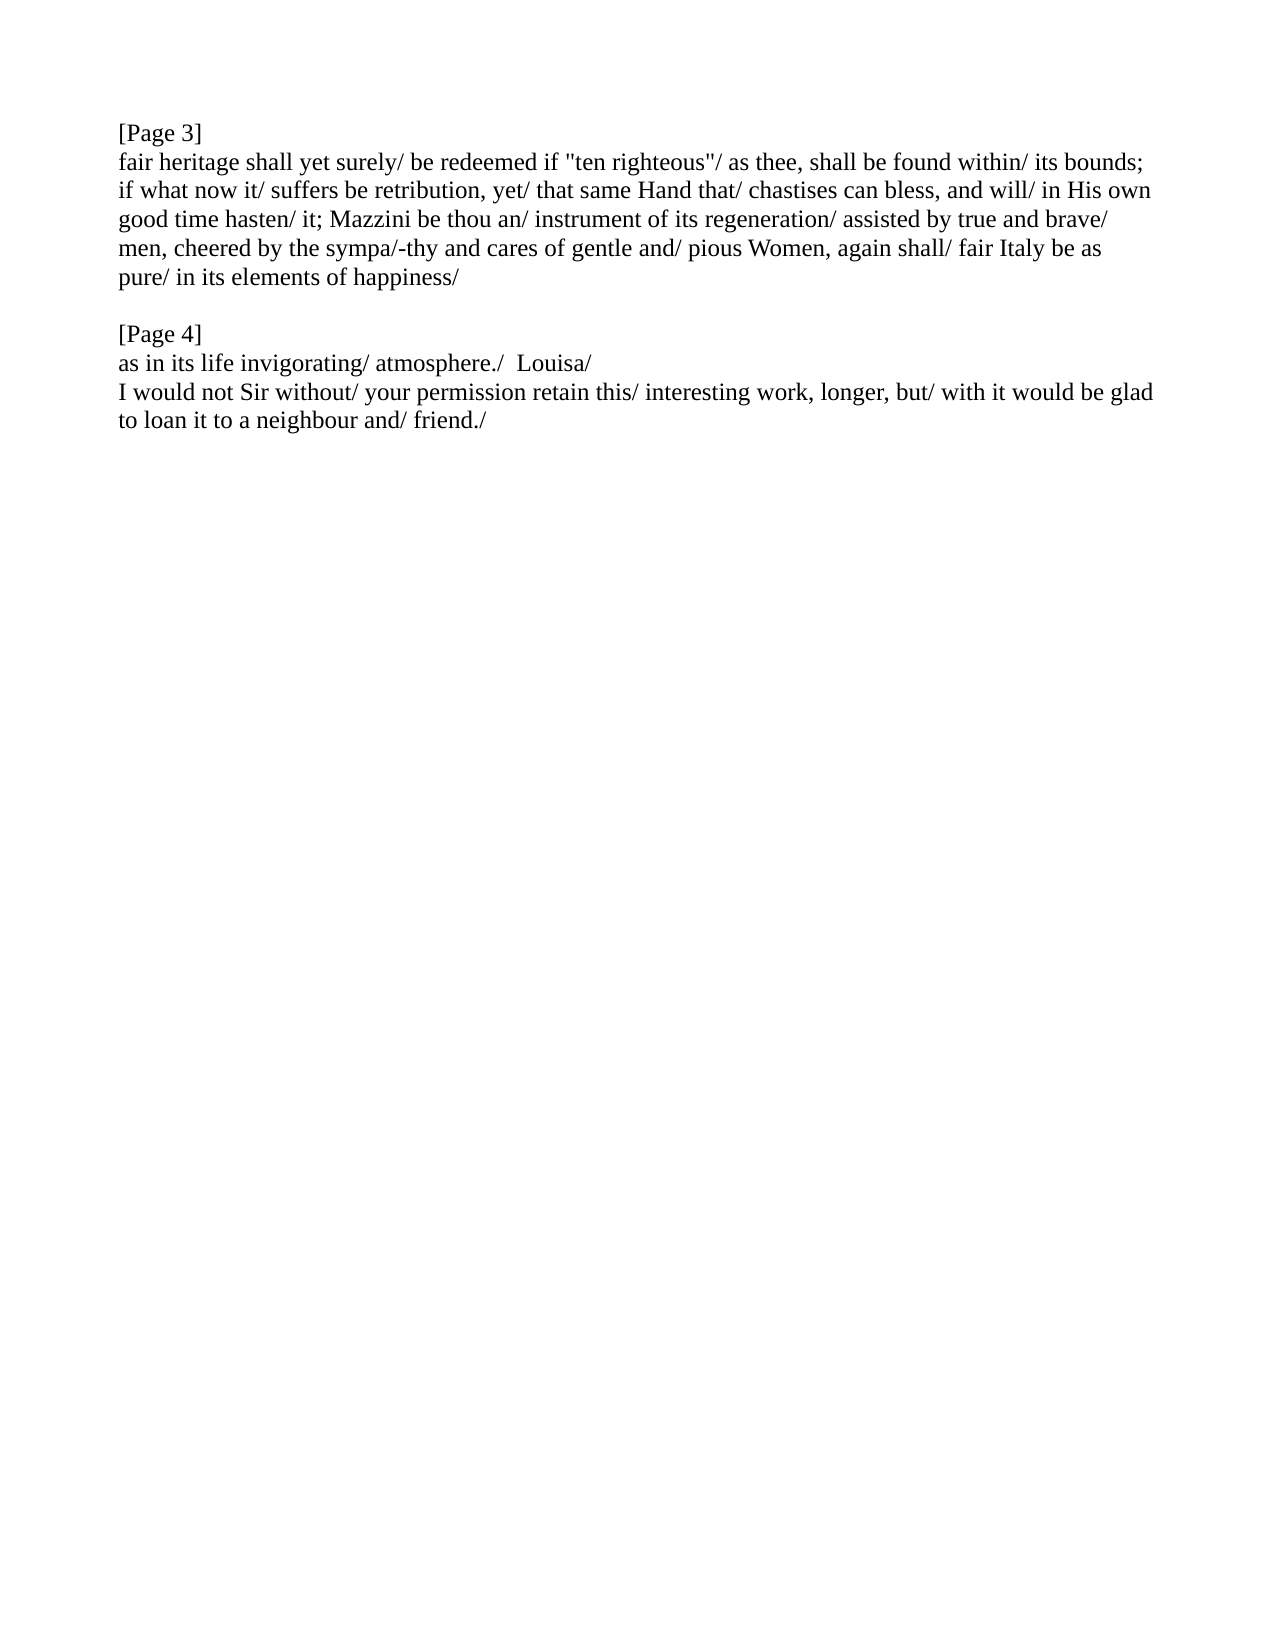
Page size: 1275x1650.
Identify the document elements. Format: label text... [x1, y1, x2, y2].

text fair heritage shall yet surely/ be redeemed if "ten righteous"/ as thee, shall be found within/ its bounds; if what now it/ suffers be retribution, yet/ that same Hand that/ chastises can bless, and will/ in His own good time hasten/ it; Mazzini be thou an/ instrument of its regeneration/ assisted by true and brave/ men, cheered by the sympa/-thy and cares of gentle and/ pious Women, again shall/ fair Italy be as pure/ in its elements of happiness/ [118, 147, 1157, 291]
text [Page 3] [118, 118, 1157, 147]
text [Page 4] [118, 319, 1157, 348]
text I would not Sir without/ your permission retain this/ interesting work, longer, but/ with it would be glad to loan it to a neighbour and/ friend./ [118, 377, 1157, 434]
text as in its life invigorating/ atmosphere./ Louisa/ [118, 348, 1157, 377]
